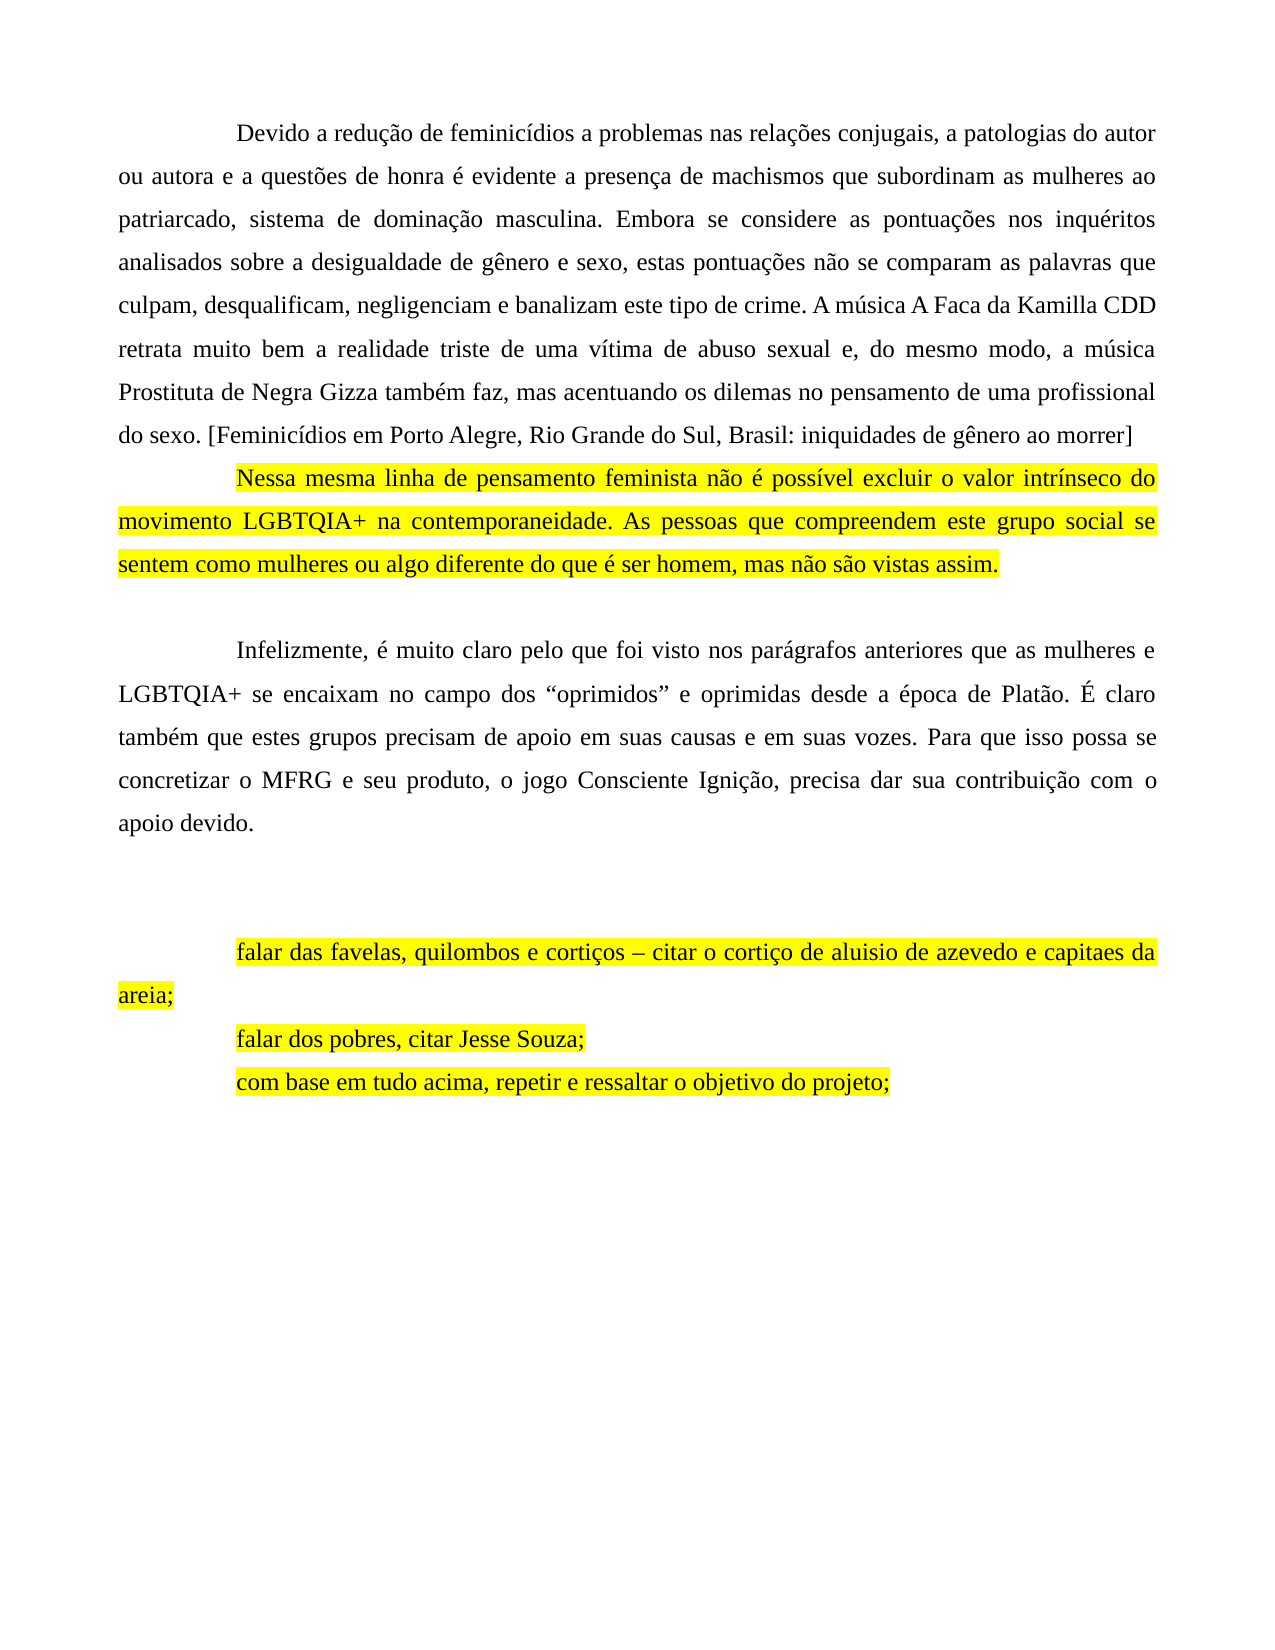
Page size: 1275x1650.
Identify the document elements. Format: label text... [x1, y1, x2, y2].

text Infelizmente, é muito claro pelo que foi visto nos parágrafos anteriores que as mulheres e LGBTQIA+ se encaixam no campo dos “oprimidos” e oprimidas desde a época de Platão. É claro também que estes grupos precisam de apoio em suas causas e em suas vozes. Para que isso possa se concretizar o MFRG e seu produto, o jogo Consciente Ignição, precisa dar sua contribuição com o apoio devido. [118, 636, 1157, 837]
text Nessa mesma linha de pensamento feminista não é possível excluir o valor intrínseco do movimento LGBTQIA+ na contemporaneidade. As pessoas que compreendem este grupo social se sentem como mulheres ou algo diferente do que é ser homem, mas não são vistas assim. [118, 463, 1157, 578]
text falar dos pobres, citar Jesse Souza; [118, 1024, 1157, 1052]
text Devido a redução de feminicídios a problemas nas relações conjugais, a patologias do autor ou autora e a questões de honra é evidente a presença de machismos que subordinam as mulheres ao patriarcado, sistema de dominação masculina. Embora se considere as pontuações nos inquéritos analisados sobre a desigualdade de gênero e sexo, estas pontuações não se comparam as palavras que culpam, desqualificam, negligenciam e banalizam este tipo de crime. A música A Faca da Kamilla CDD retrata muito bem a realidade triste de uma vítima de abuso sexual e, do mesmo modo, a música Prostituta de Negra Gizza também faz, mas acentuando os dilemas no pensamento de uma profissional do sexo. [Feminicídios em Porto Alegre, Rio Grande do Sul, Brasil: iniquidades de gênero ao morrer] [118, 118, 1157, 449]
text falar das favelas, quilombos e cortiços – citar o cortiço de aluisio de azevedo e capitaes da areia; [118, 937, 1157, 1009]
text com base em tudo acima, repetir e ressaltar o objetivo do projeto; [118, 1067, 1157, 1096]
